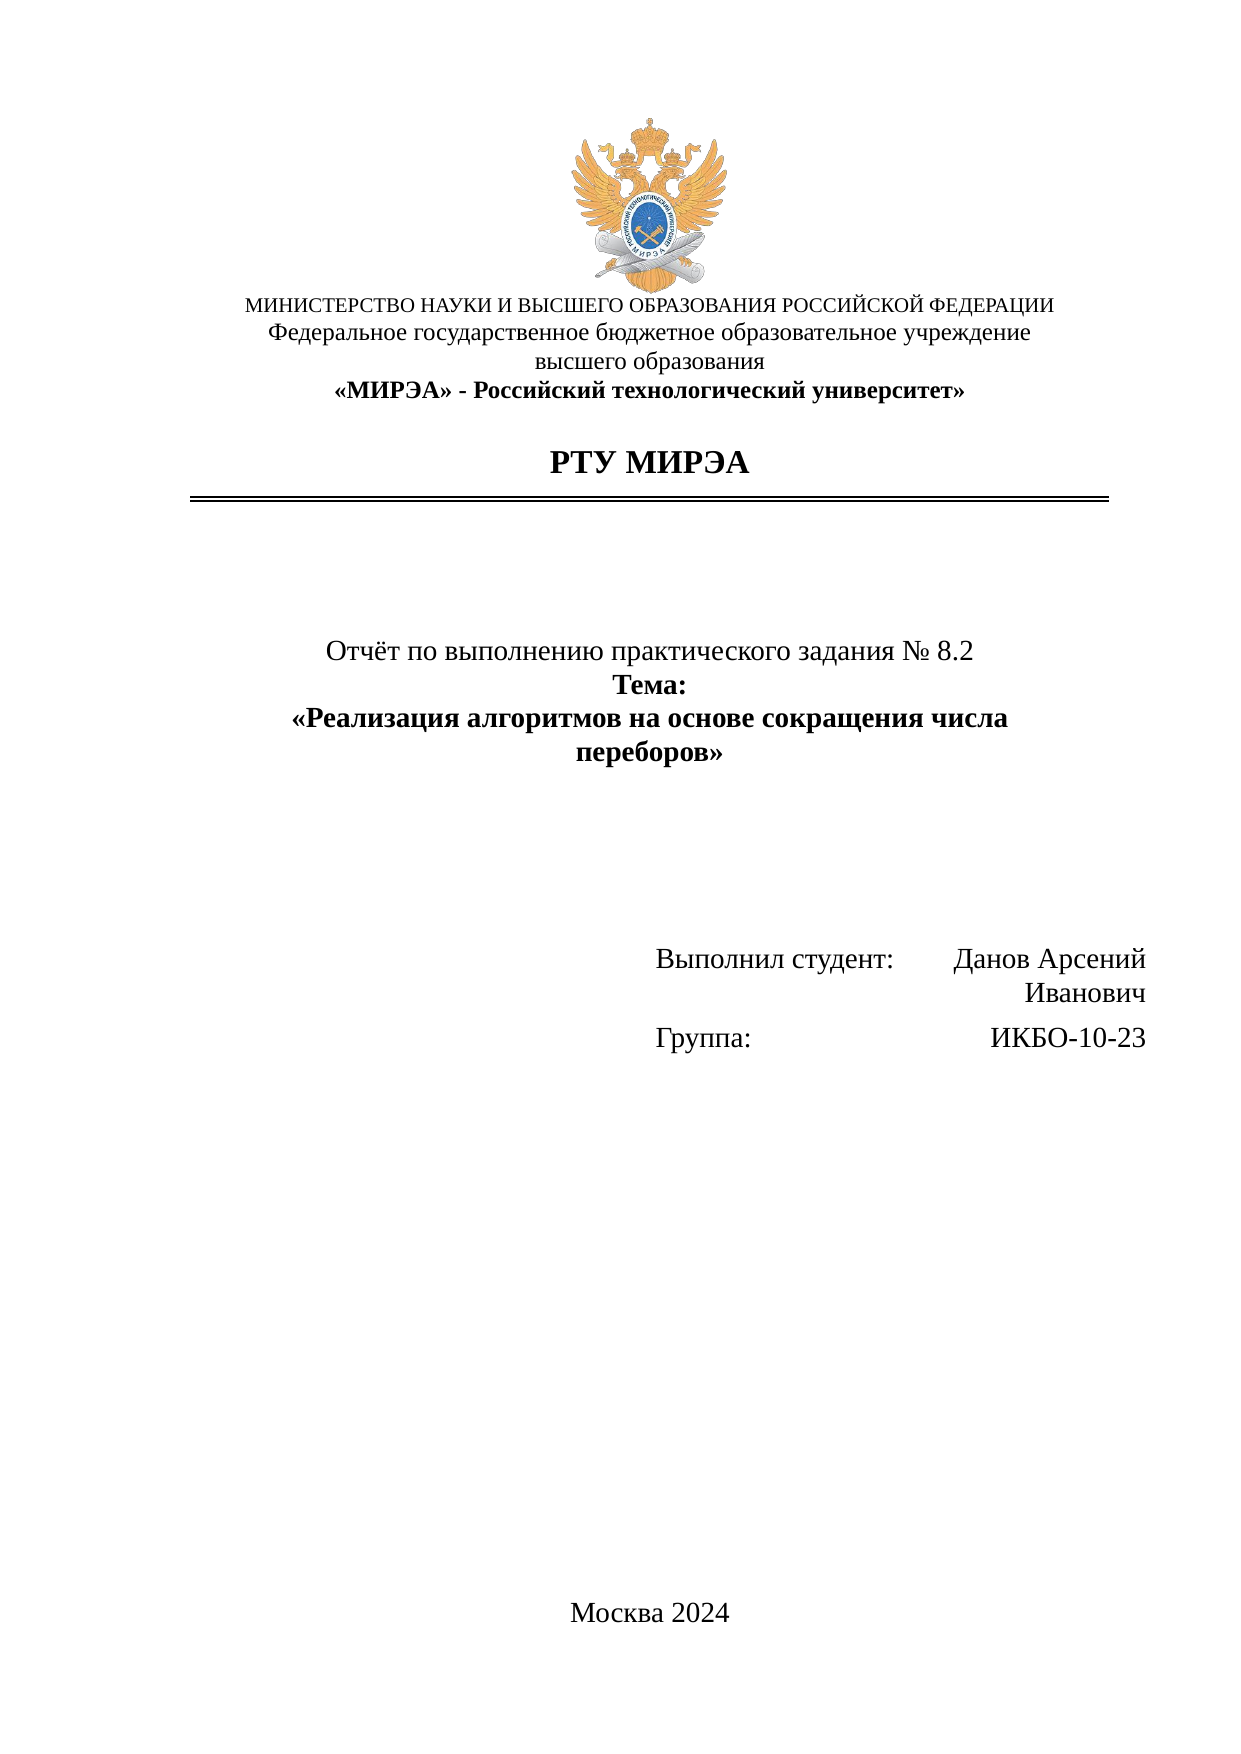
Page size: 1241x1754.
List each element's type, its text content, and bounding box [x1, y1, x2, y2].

picture [562, 118, 737, 294]
table_header Выполнил студент: [650, 935, 903, 1014]
text переборов» [148, 734, 1152, 768]
text «МИРЭА» - Российский технологический университет» [148, 375, 1152, 403]
text МИНИСТЕРСТВО НАУКИ И ВЫСШЕГО ОБРАЗОВАНИЯ РОССИЙСКОЙ ФЕДЕРАЦИИ [148, 118, 1152, 317]
text высшего образования [148, 346, 1152, 375]
table_cell [148, 1014, 650, 1059]
text Федеральное государственное бюджетное образовательное учреждение [148, 317, 1152, 346]
text Отчёт по выполнению практического задания № 8.2 [148, 633, 1152, 667]
table_header [148, 935, 650, 1014]
text Тема: [148, 667, 1152, 701]
text «Реализация алгоритмов на основе сокращения числа [148, 701, 1152, 734]
table_header Данов Арсений Иванович [903, 935, 1152, 1014]
text РТУ МИРЭА [148, 442, 1152, 480]
table_cell ИКБО-10-23 [903, 1014, 1152, 1059]
table_cell Группа: [650, 1014, 903, 1059]
text Москва 2024 [148, 1596, 1152, 1629]
